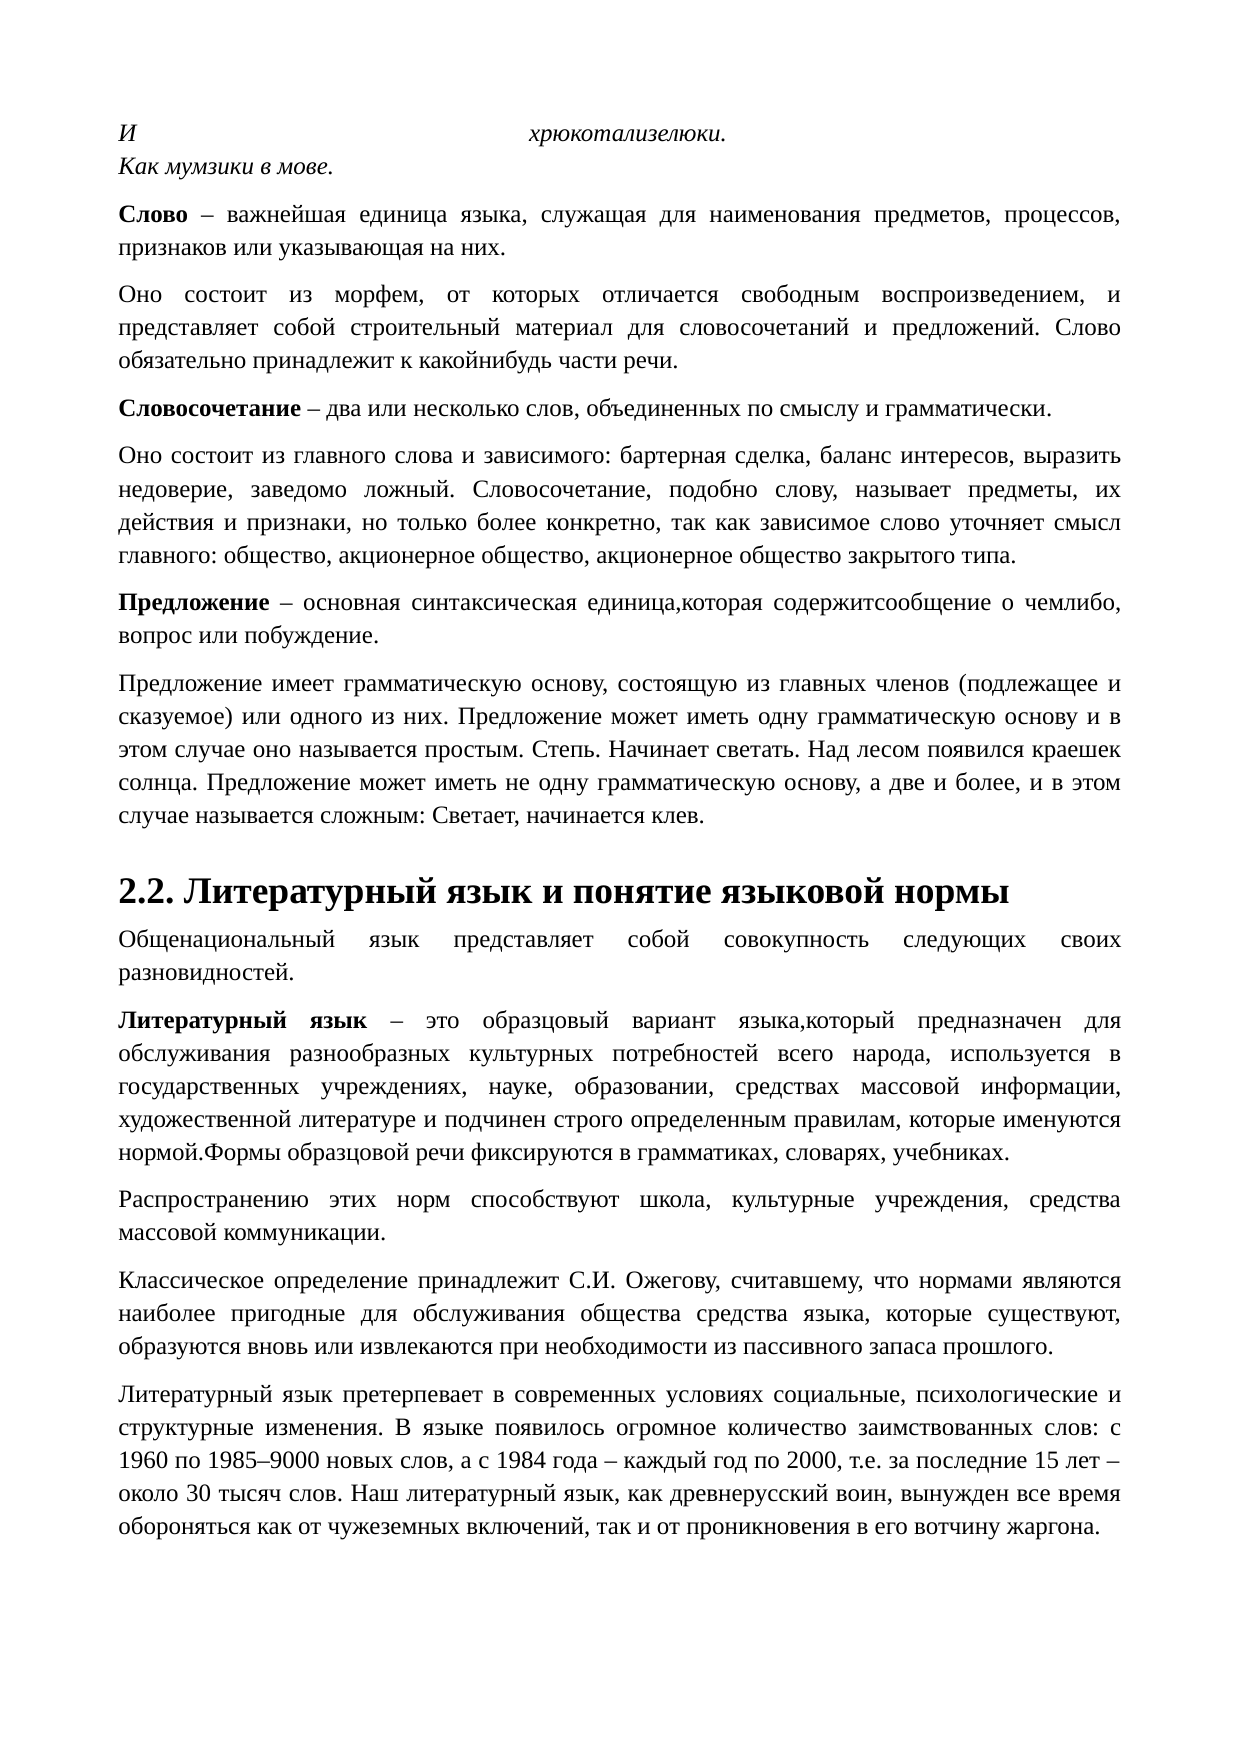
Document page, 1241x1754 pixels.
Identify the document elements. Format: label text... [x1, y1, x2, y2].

text Общенациональный язык представляет собой совокупность следующих своих разновидностей. [118, 924, 1122, 986]
text Оно состоит из главного слова и зависимого: бартерная сделка, баланс интересов, выразить недоверие, заведомо ложный. Словосочетание, подобно слову, называет предметы, их действия и признаки, но только более конкретно, так как зависимое слово уточняет смысл главного: общество, акционерное общество, акционерное общество закрытого типа. [118, 441, 1122, 568]
text Предложение – основная синтаксическая единица,которая содержитсообщение о чемлибо, вопрос или побуждение. [118, 587, 1122, 649]
text Оно состоит из морфем, от которых отличается свободным воспроизведением, и представляет собой строительный материал для словосочетаний и предложений. Слово обязательно принадлежит к какойнибудь части речи. [118, 279, 1122, 374]
text И хрюкотализелюки. Как мумзики в мове. [118, 118, 1122, 180]
text Литературный язык – это образцовый вариант языка,который предназначен для обслуживания разнообразных культурных потребностей всего народа, используется в государственных учреждениях, науке, образовании, средствах массовой информации, художественной литературе и подчинен строго определенным правилам, которые именуются нормой.Формы образцовой речи фиксируются в грамматиках, словарях, учебниках. [118, 1005, 1122, 1166]
text Распространению этих норм способствуют школа, культурные учреждения, средства массовой коммуникации. [118, 1184, 1122, 1246]
text Словосочетание – два или несколько слов, объединенных по смыслу и грамматически. [118, 393, 1122, 422]
subtitle 2.2. Литературный язык и понятие языковой нормы [118, 868, 1122, 912]
text Литературный язык претерпевает в современных условиях социальные, психологические и структурные изменения. В языке появилось огромное количество заимствованных слов: с 1960 по 1985–9000 новых слов, а с 1984 года – каждый год по 2000, т.е. за последние 15 лет – около 30 тысяч слов. Наш литературный язык, как древнерусский воин, вынужден все время обороняться как от чужеземных включений, так и от проникновения в его вотчину жаргона. [118, 1379, 1122, 1539]
text Предложение имеет грамматическую основу, состоящую из главных членов (подлежащее и сказуемое) или одного из них. Предложение может иметь одну грамматическую основу и в этом случае оно называется простым. Степь. Начинает светать. Над лесом появился краешек солнца. Предложение может иметь не одну грамматическую основу, а две и более, и в этом случае называется сложным: Светает, начинается клев. [118, 668, 1122, 829]
text Классическое определение принадлежит С.И. Ожегову, считавшему, что нормами являются наиболее пригодные для обслуживания общества средства языка, которые существуют, образуются вновь или извлекаются при необходимости из пассивного запаса прошлого. [118, 1265, 1122, 1360]
text Слово – важнейшая единица языка, служащая для наименования предметов, процессов, признаков или указывающая на них. [118, 199, 1122, 261]
